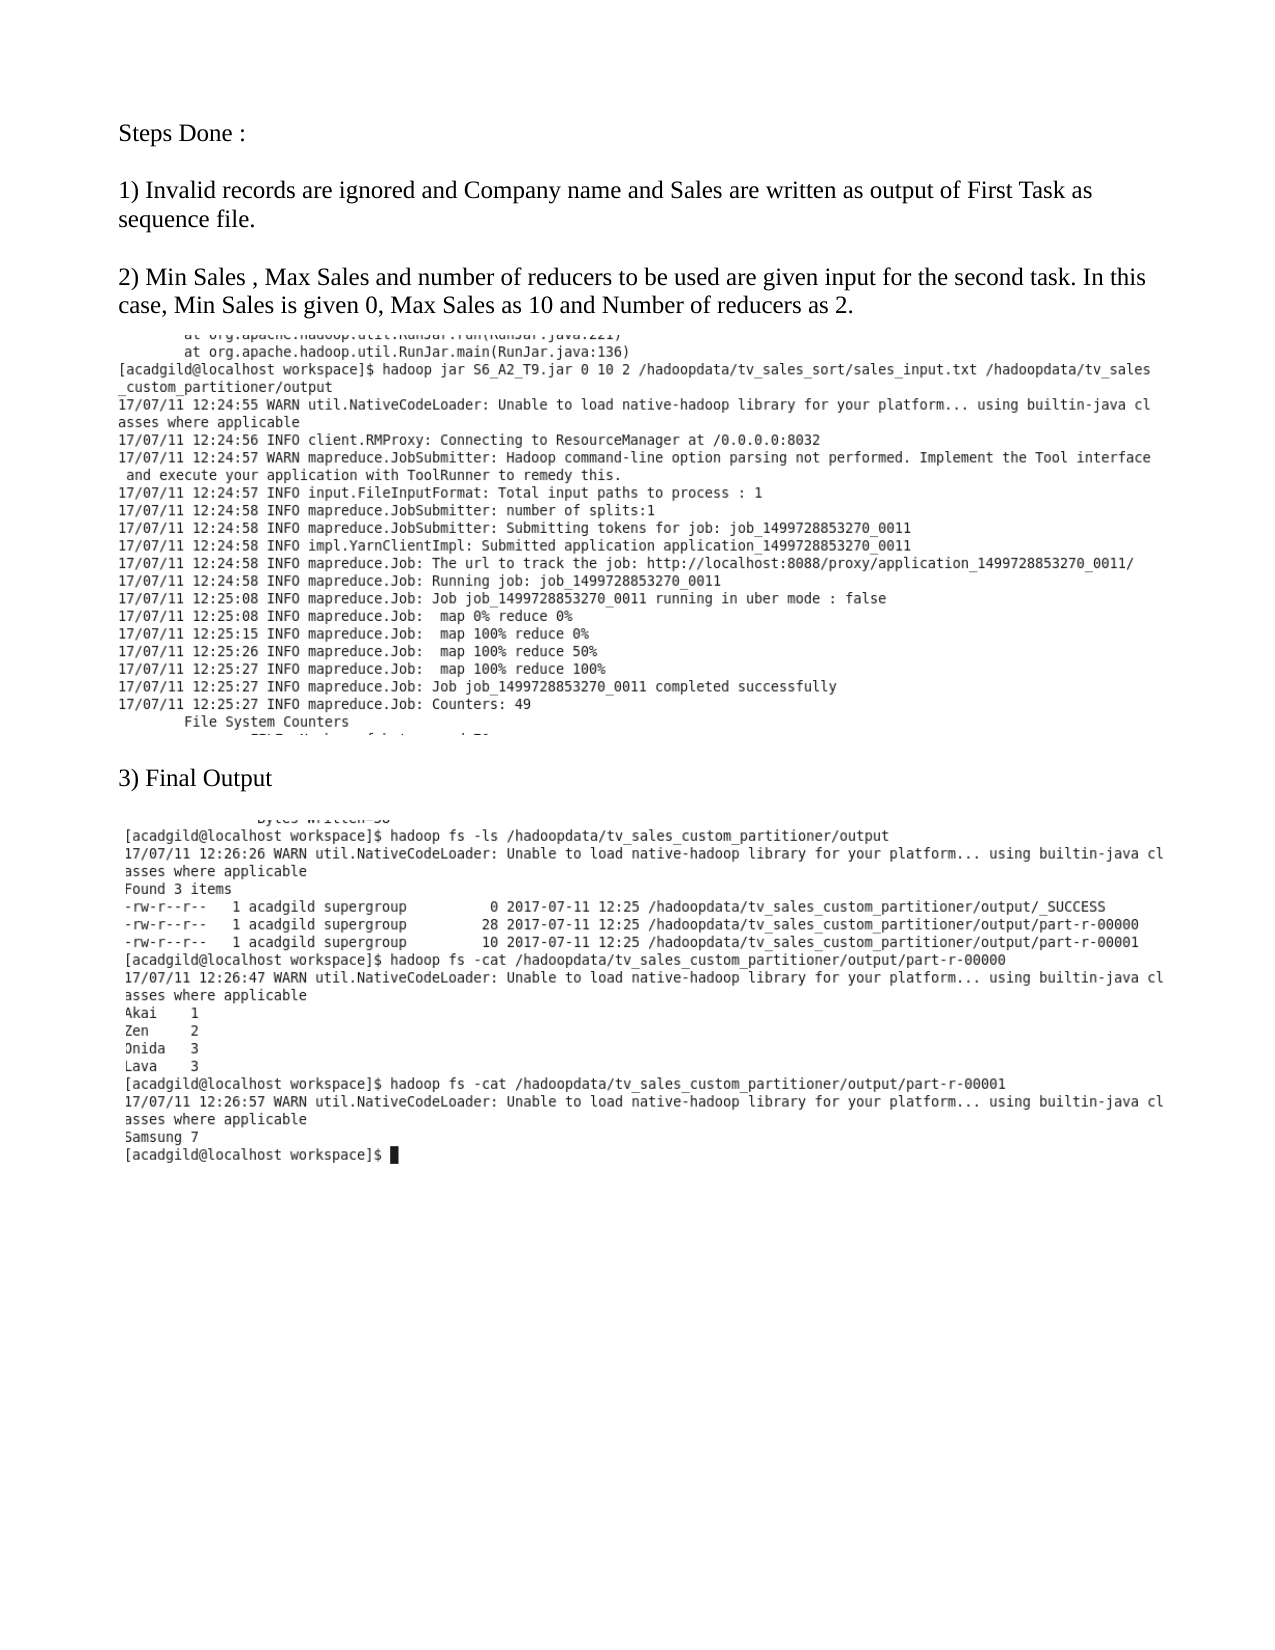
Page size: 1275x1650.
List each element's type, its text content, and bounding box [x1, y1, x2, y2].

text 3) Final Output [118, 763, 1157, 792]
text 2) Min Sales , Max Sales and number of reducers to be used are given input for the second task. In this case, Min Sales is given 0, Max Sales as 10 and Number of reducers as 2. [118, 262, 1157, 319]
text 1) Invalid records are ignored and Company name and Sales are written as output of First Task as sequence file. [118, 176, 1157, 233]
picture [126, 820, 1165, 1166]
picture [118, 335, 1157, 735]
text Steps Done : [118, 118, 1157, 147]
